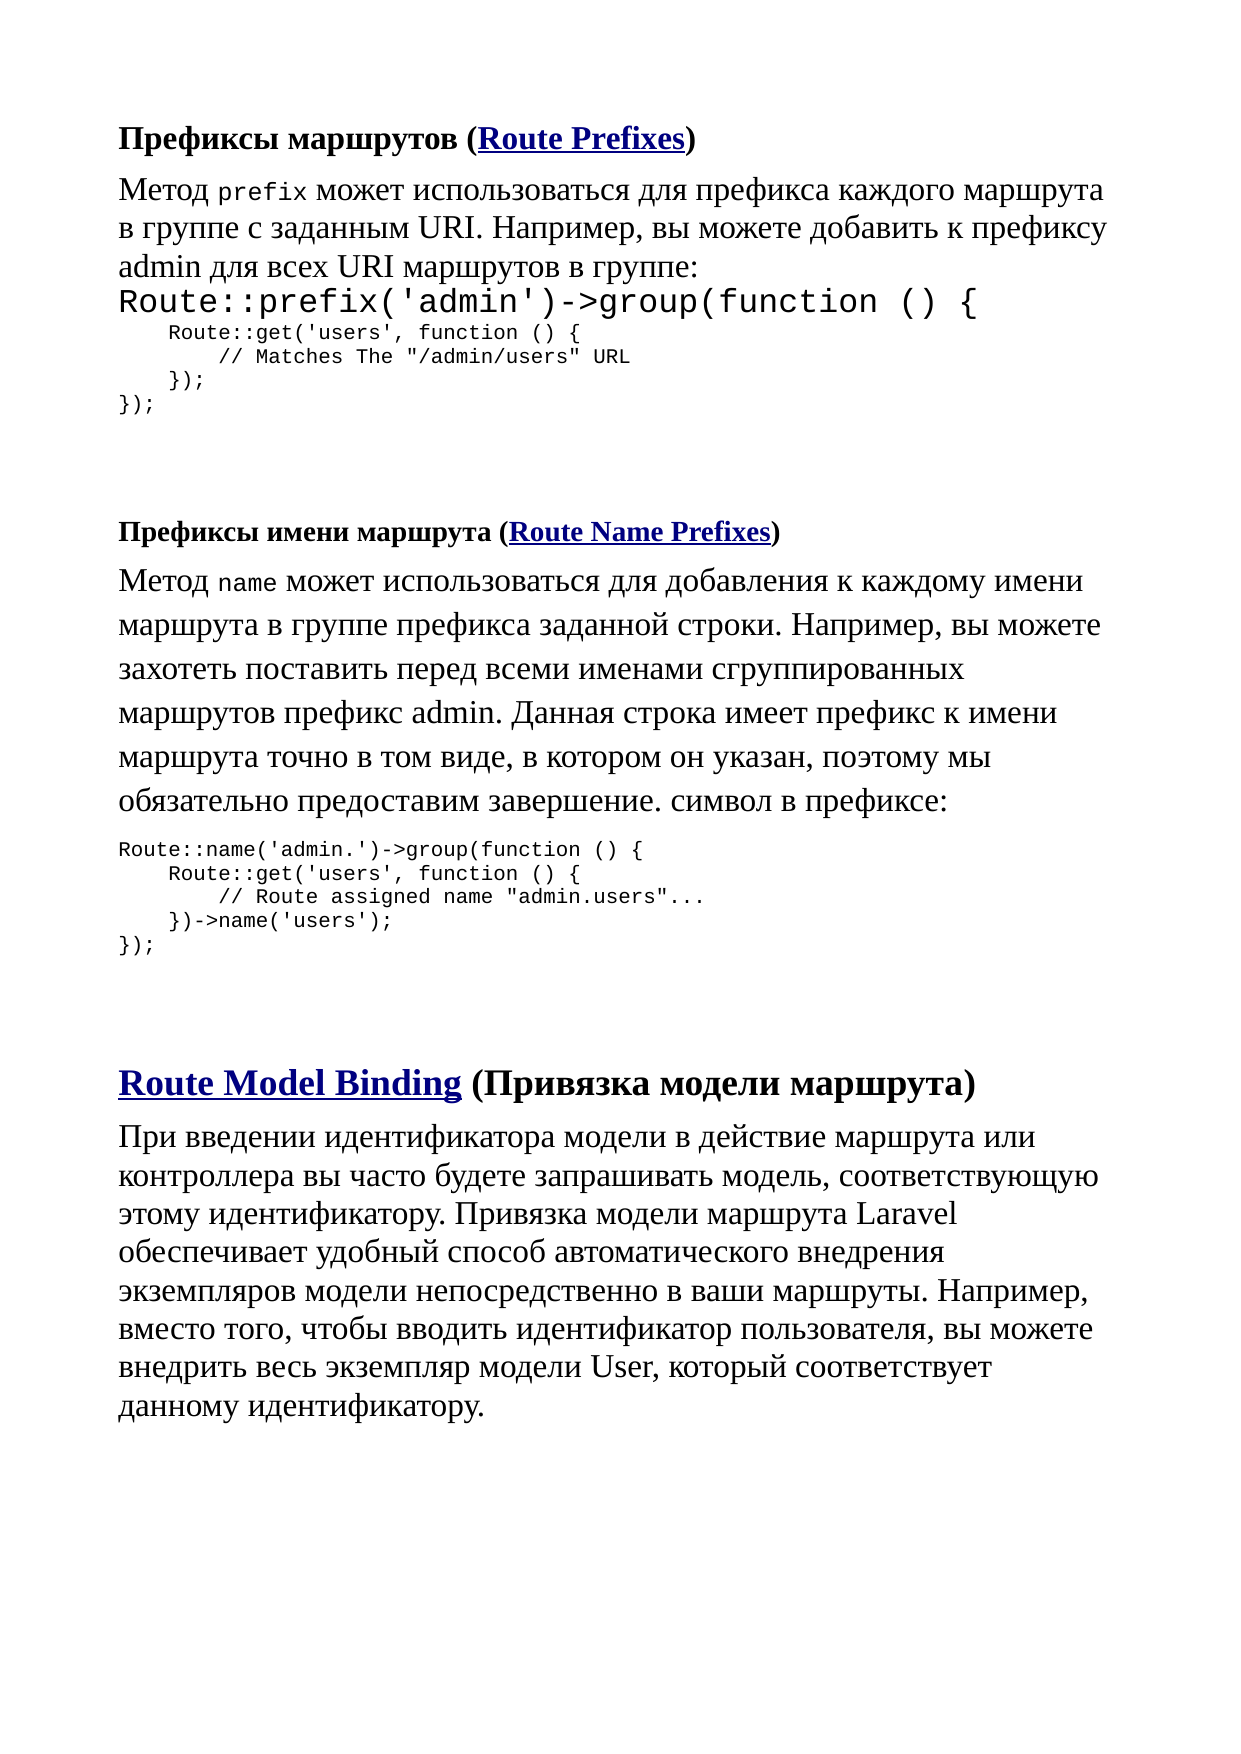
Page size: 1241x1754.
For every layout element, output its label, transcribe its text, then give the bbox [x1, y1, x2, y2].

text При введении идентификатора модели в действие маршрута или контроллера вы часто будете запрашивать модель, соответствующую этому идентификатору. Привязка модели маршрута Laravel обеспечивает удобный способ автоматического внедрения экземпляров модели непосредственно в ваши маршруты. Например, вместо того, чтобы вводить идентификатор пользователя, вы можете внедрить весь экземпляр модели User, который соответствует данному идентификатору. [118, 1116, 1122, 1423]
text // Route assigned name "admin.users"... [118, 886, 1122, 910]
text Route::prefix('admin')->group(function () { [118, 284, 1122, 322]
text Route::get('users', function () { [118, 322, 1122, 346]
text })->name('users'); [118, 910, 1122, 934]
text // Matches The "/admin/users" URL [118, 346, 1122, 369]
text Route::name('admin.')->group(function () { [118, 839, 1122, 863]
text }); [118, 393, 1122, 417]
text Метод prefix может использоваться для префикса каждого маршрута в группе с заданным URI. Например, вы можете добавить к префиксу admin для всех URI маршрутов в группе: [118, 169, 1122, 284]
text }); [118, 369, 1122, 393]
text Route::get('users', function () { [118, 863, 1122, 886]
subtitle Префиксы имени маршрута (Route Name Prefixes) [118, 514, 1122, 547]
text }); [118, 934, 1122, 957]
text Метод name может использоваться для добавления к каждому имени маршрута в группе префикса заданной строки. Например, вы можете захотеть поставить перед всеми именами сгруппированных маршрутов префикс admin. Данная строка имеет префикс к имени маршрута точно в том виде, в котором он указан, поэтому мы обязательно предоставим завершение. символ в префиксе: [118, 560, 1122, 819]
subtitle Префиксы маршрутов (Route Prefixes) [118, 118, 1122, 156]
subtitle Route Model Binding (Привязка модели маршрута) [118, 1061, 1122, 1104]
